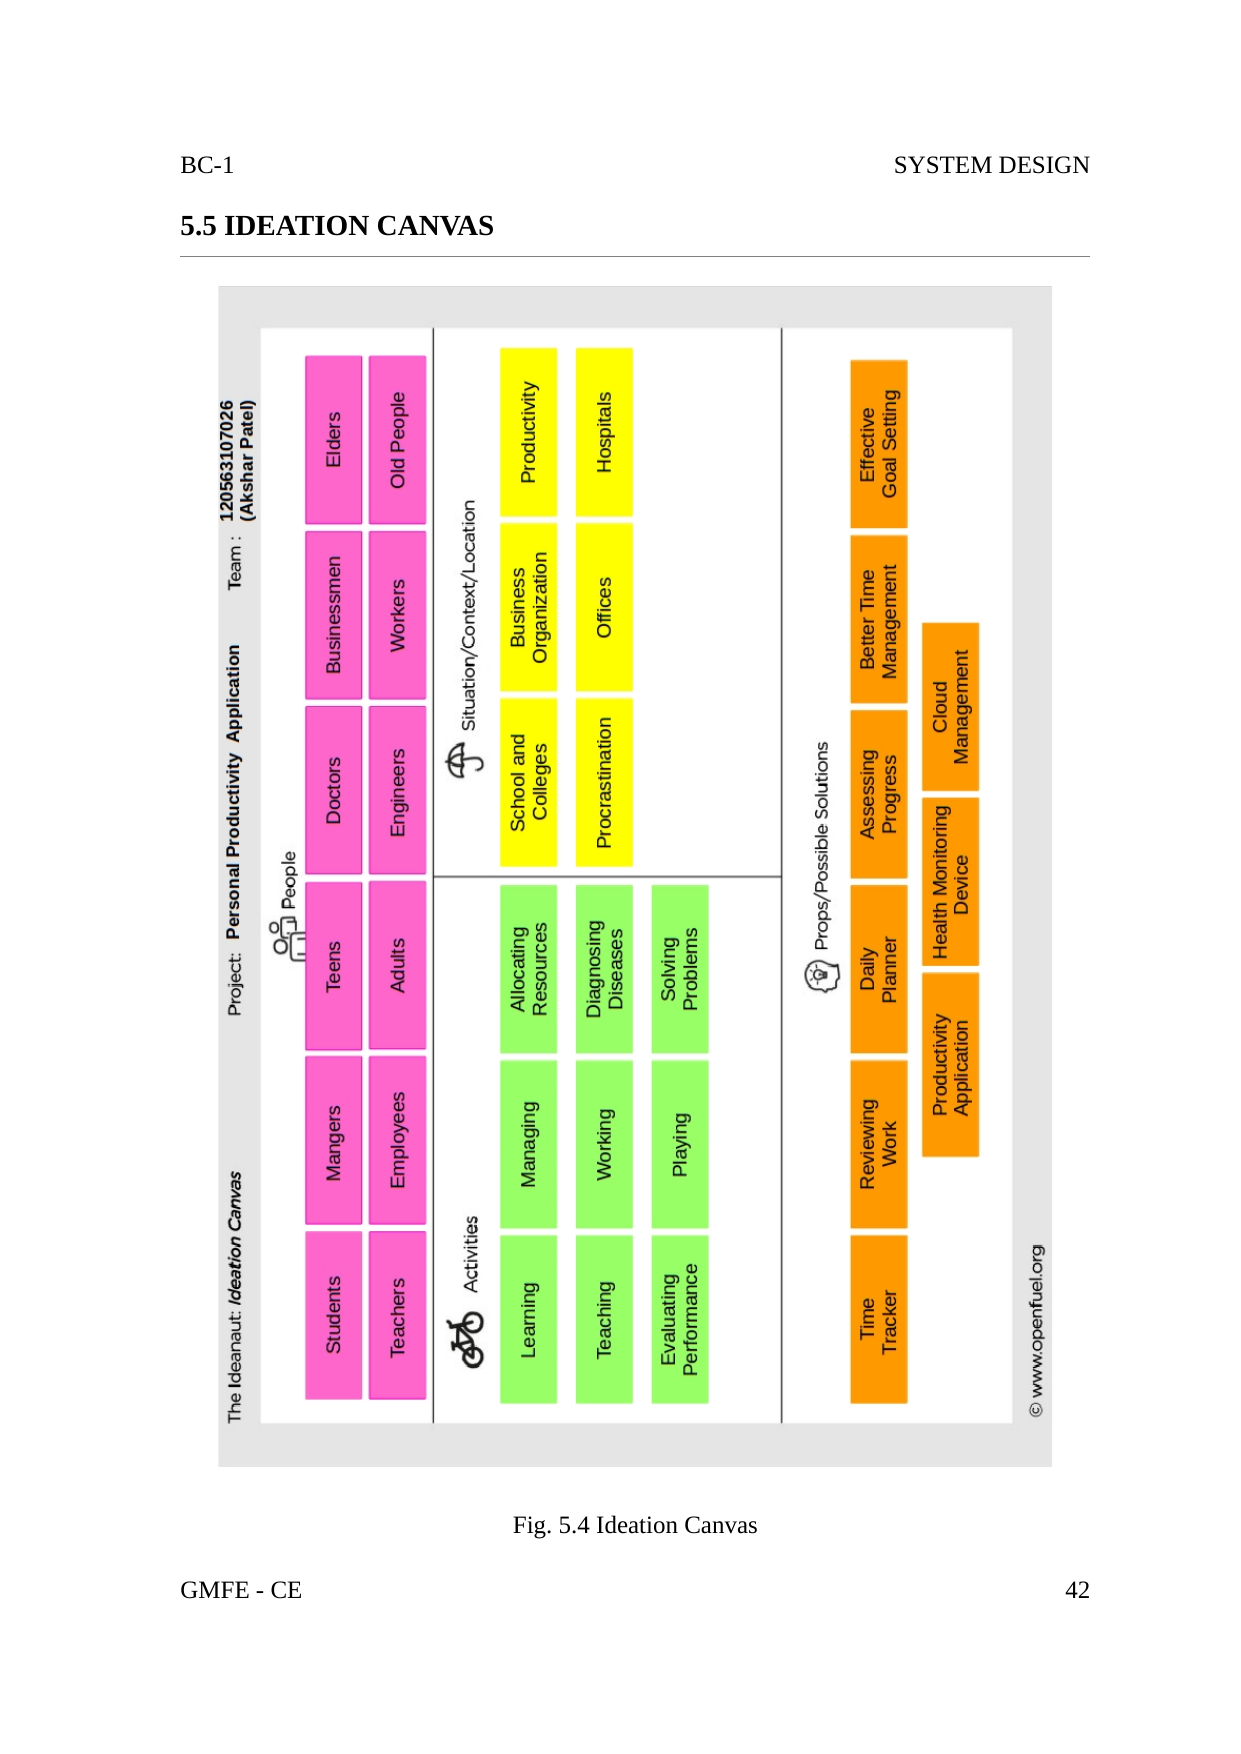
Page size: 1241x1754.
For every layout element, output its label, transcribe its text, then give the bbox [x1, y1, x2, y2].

picture [218, 286, 1053, 1467]
text Fig. 5.4 Ideation Canvas [180, 1510, 1090, 1539]
text 5.5 IDEATION CANVAS [180, 208, 1090, 242]
